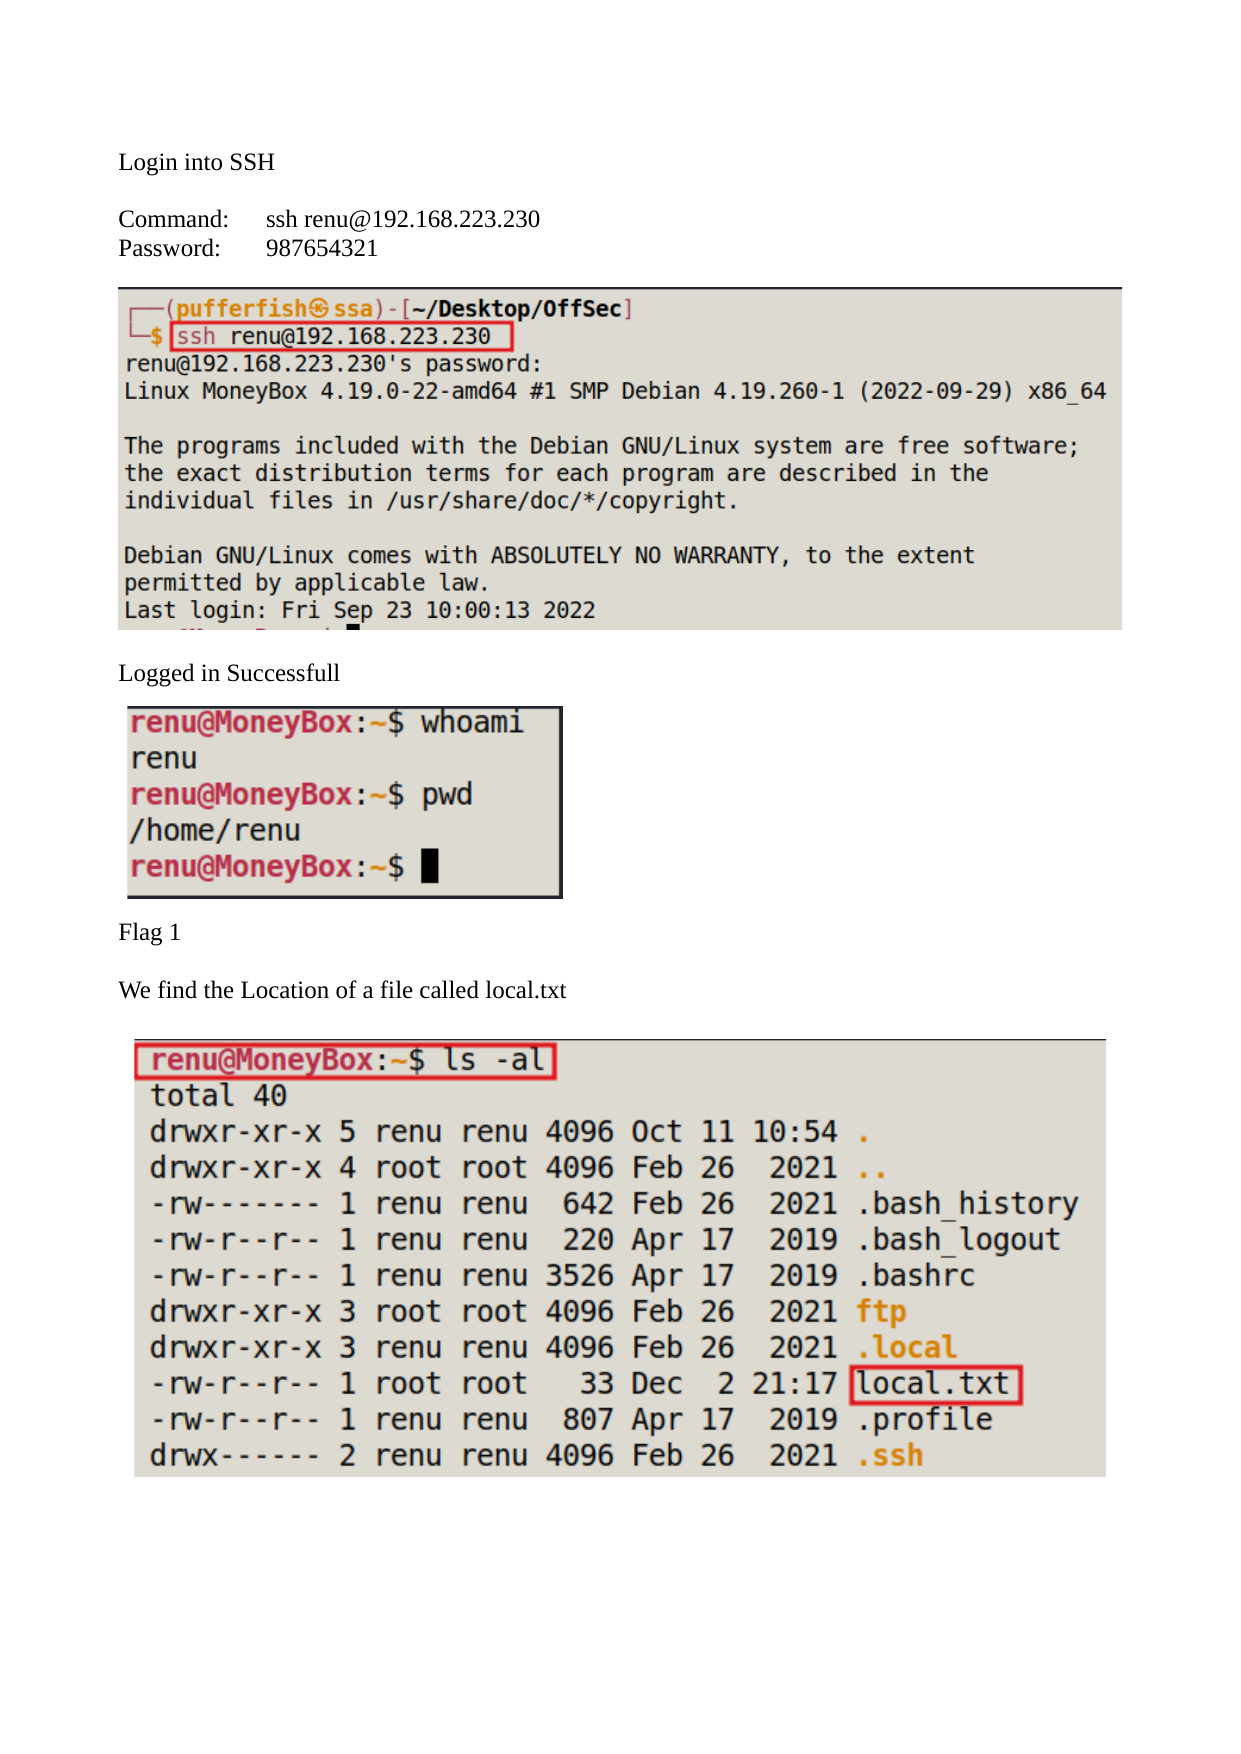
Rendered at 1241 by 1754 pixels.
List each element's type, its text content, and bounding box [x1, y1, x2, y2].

text Logged in Successfull [118, 658, 1122, 687]
text Command: ssh renu@192.168.223.230 [118, 204, 1122, 233]
picture [118, 287, 1123, 630]
text Login into SSH [118, 147, 1122, 176]
picture [134, 1039, 1107, 1477]
text Password: 987654321 [118, 233, 1122, 262]
text Flag 1 [118, 917, 1122, 946]
text We find the Location of a file called local.txt [118, 975, 1122, 1003]
picture [127, 706, 563, 899]
